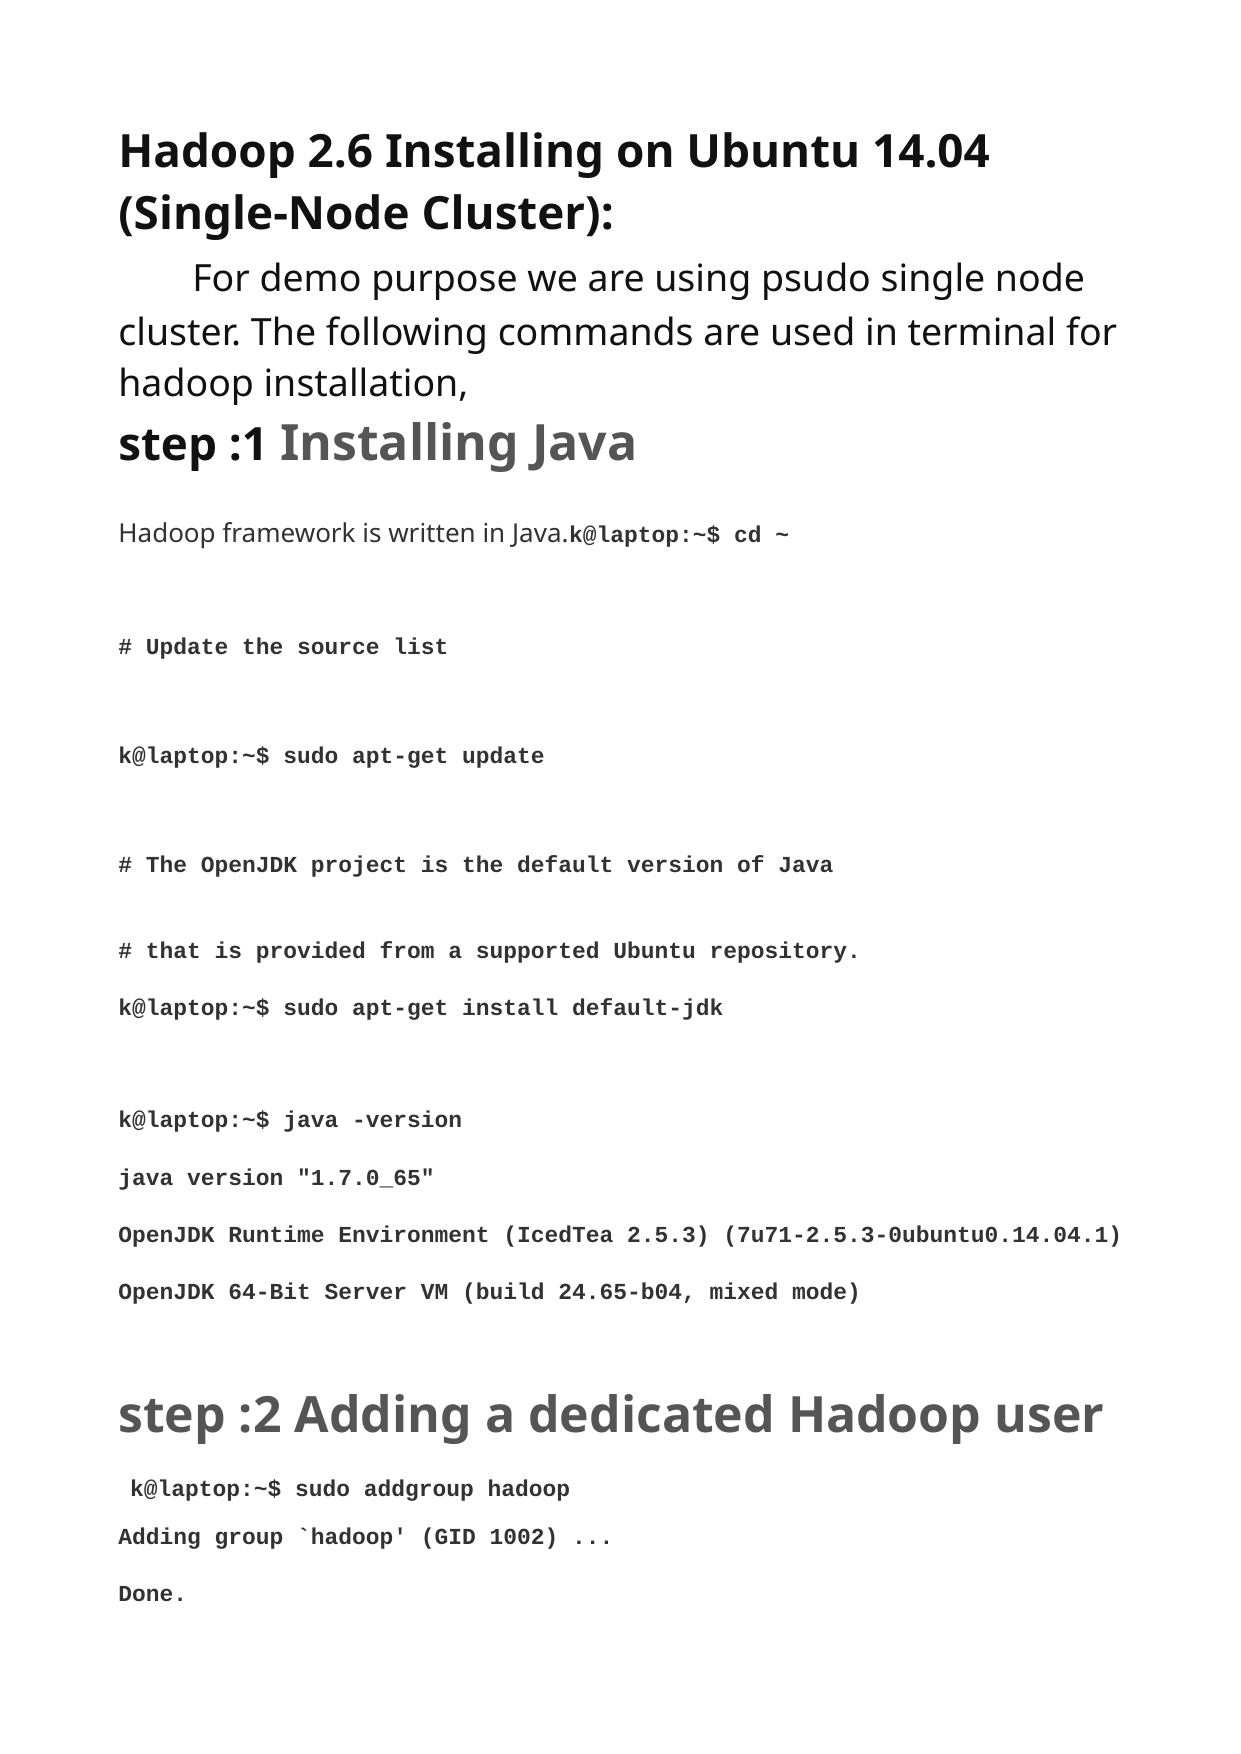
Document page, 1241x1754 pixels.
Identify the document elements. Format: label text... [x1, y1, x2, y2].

text Done. [118, 1582, 1122, 1608]
text OpenJDK Runtime Environment (IcedTea 2.5.3) (7u71-2.5.3-0ubuntu0.14.04.1) [118, 1223, 1122, 1249]
text Adding group `hadoop' (GID 1002) ... [118, 1525, 1122, 1551]
text # that is provided from a supported Ubuntu repository. [118, 939, 1122, 965]
text Hadoop framework is written in Java.k@laptop:~$ cd ~ [118, 514, 1122, 550]
text k@laptop:~$ sudo addgroup hadoop [118, 1447, 1122, 1509]
text Hadoop 2.6 Installing on Ubuntu 14.04 (Single-Node Cluster): [118, 118, 1122, 243]
text # The OpenJDK project is the default version of Java [118, 854, 1122, 879]
text # Update the source list [118, 635, 1122, 661]
text step :1 Installing Java [118, 407, 1122, 476]
text k@laptop:~$ sudo apt-get install default-jdk [118, 997, 1122, 1022]
text For demo purpose we are using psudo single node cluster. The following commands are used in terminal for hadoop installation, [118, 243, 1122, 407]
text OpenJDK 64-Bit Server VM (build 24.65-b04, mixed mode) [118, 1280, 1122, 1306]
text k@laptop:~$ java -version [118, 1109, 1122, 1134]
text java version "1.7.0_65" [118, 1166, 1122, 1192]
text step :2 Adding a dedicated Hadoop user [118, 1379, 1122, 1447]
text k@laptop:~$ sudo apt-get update [118, 744, 1122, 770]
